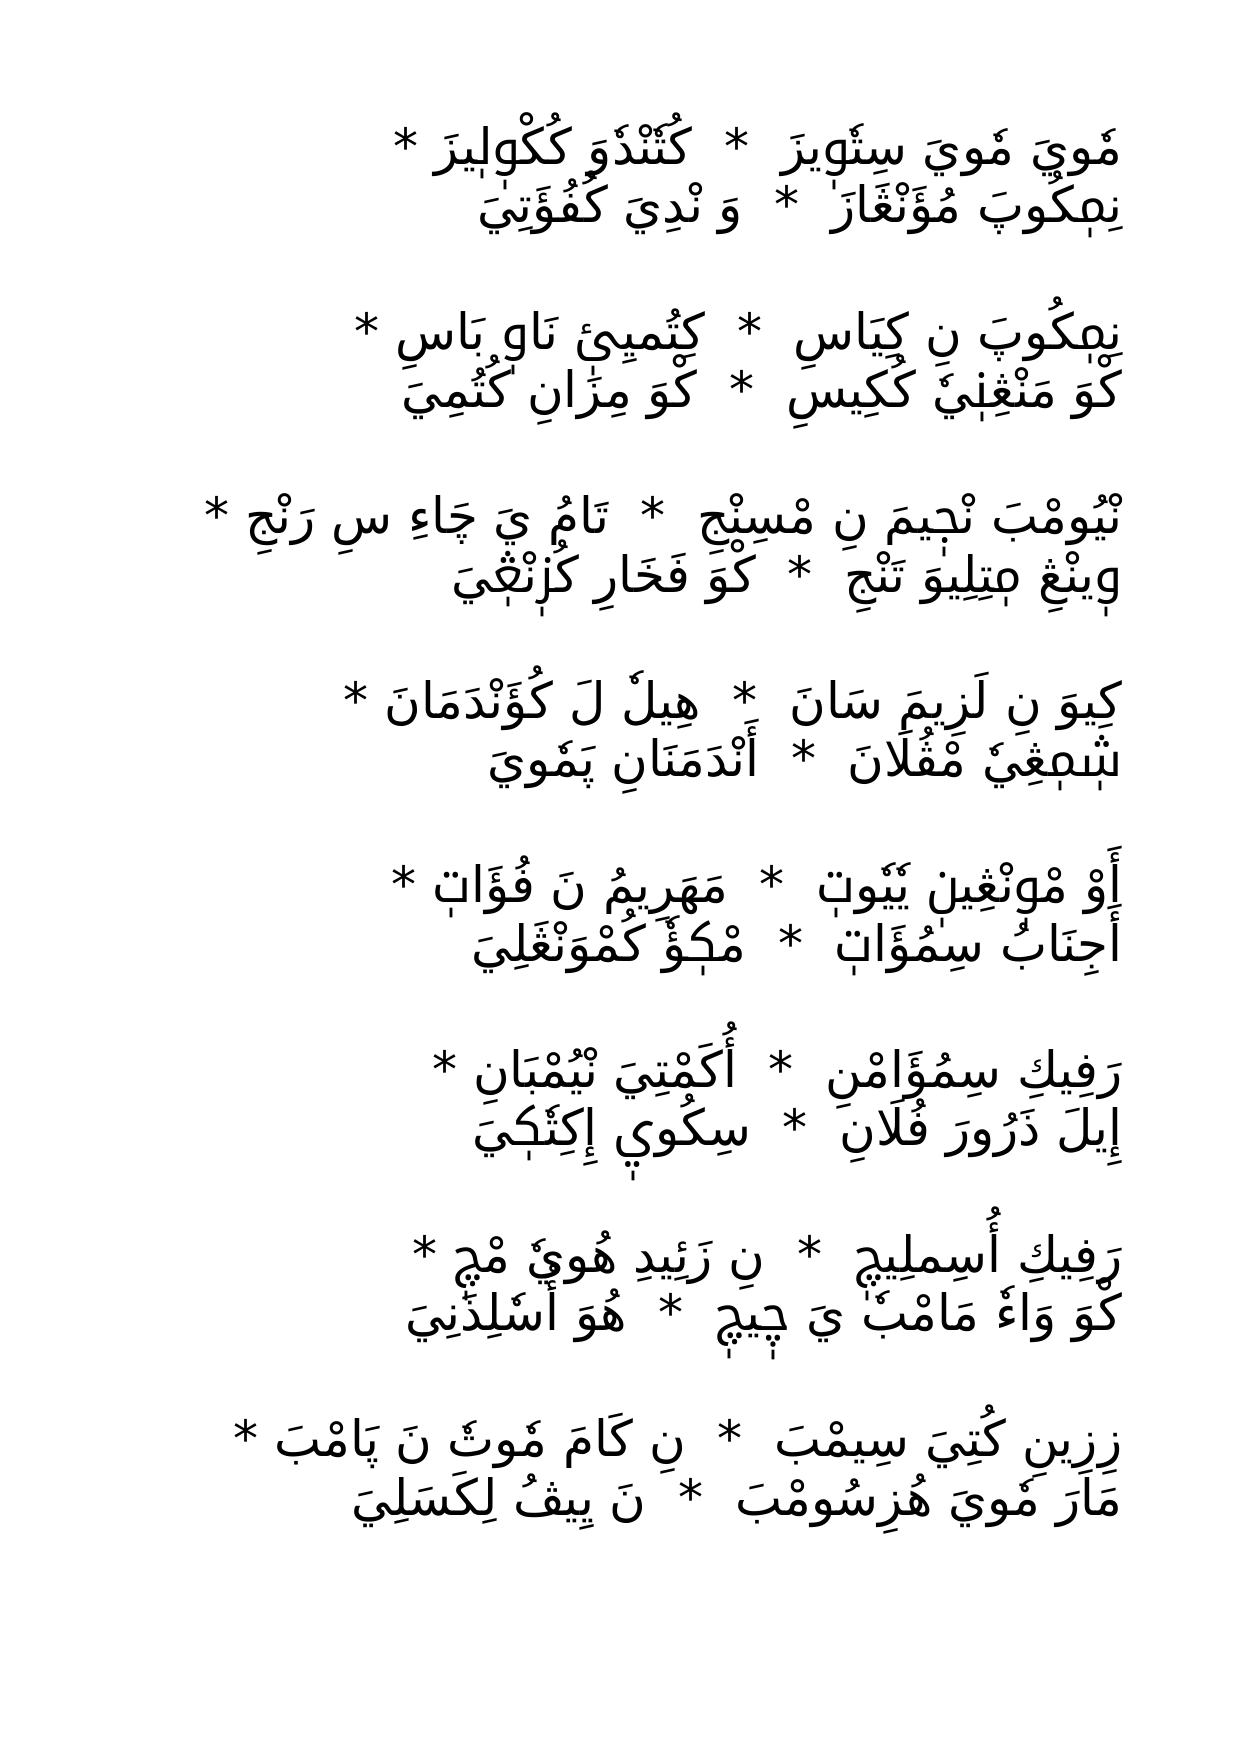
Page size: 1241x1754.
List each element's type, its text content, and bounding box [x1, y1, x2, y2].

text رَفِيكِ أُسِملِيچٖ * نِ زَئِيدِ هُويٗ مْچٖ * [118, 1226, 1122, 1284]
text نْيُومْبَ نْجٖيمَ نِ مْسِنْجِ * تَامُ يَ چَاءِ سِ رَنْجِ * [118, 487, 1122, 546]
text أَجِنَابُ سِمُؤَاتٖ * مْكٖؤٗ كُمْوَنْڠَلِيَ [118, 915, 1122, 973]
text مٗويَ مٗويَ سِتٗوٖيزَ * كُتٗنْدٗوَ كُكْوٖلٖيزَ * [118, 118, 1122, 176]
text نِمٖكُوپَ مُؤَنْڠَازَ * وَ نْدِيَ كُفُؤَتِيَ [118, 176, 1122, 234]
text نِمٖكُوپَ نِ كِيَاسِ * كِتُميِئٖ نَاوٖ بَاسِ * [118, 303, 1122, 361]
text شٖمٖڠِيٗ مْڤُلَانَ * أَنْدَمَنَانِ پَمٗويَ [118, 730, 1122, 788]
text أَوْ مْوٖنْڠِينٖ يٗيٗوتٖ * مَهَرِيمُ نَ فُؤَاتٖ * [118, 856, 1122, 915]
text كِيوَ نِ لَزِيمَ سَانَ * هِيلٗ لَ كُؤَنْدَمَانَ * [118, 672, 1122, 730]
text مَارَ مٗويَ هُزِسُومْبَ * نَ يِيڤُ لِكَسَلِيَ [118, 1468, 1122, 1527]
text وٖينْڠِ مٖتِلِيوَ تَنْجِ * كْوَ فَخَارِ كُزٖنْڠٖيَ [118, 546, 1122, 604]
text كْوَ مَنْڠِنٖيٗ كُكِيسِ * كْوَ مِزَانِ كُتُمِيَ [118, 361, 1122, 419]
text كْوَ وَاءٗ مَامْبٗ يَ چٖيچٖ * هُوَ أُسٗلِذَنِيَ [118, 1284, 1122, 1342]
text رَفِيكِ سِمُؤَامْنِ * أُكَمْتِيَ نْيُمْبَانِ * [118, 1041, 1122, 1099]
text إِيلَ ذَرُورَ فُلَانِ * سِكُويٖ إِكِتٗكٖيَ [118, 1099, 1122, 1157]
text زِزِينِ كُتِيَ سِيمْبَ * نِ كَامَ مٗوتٗ نَ پَامْبَ * [118, 1410, 1122, 1468]
